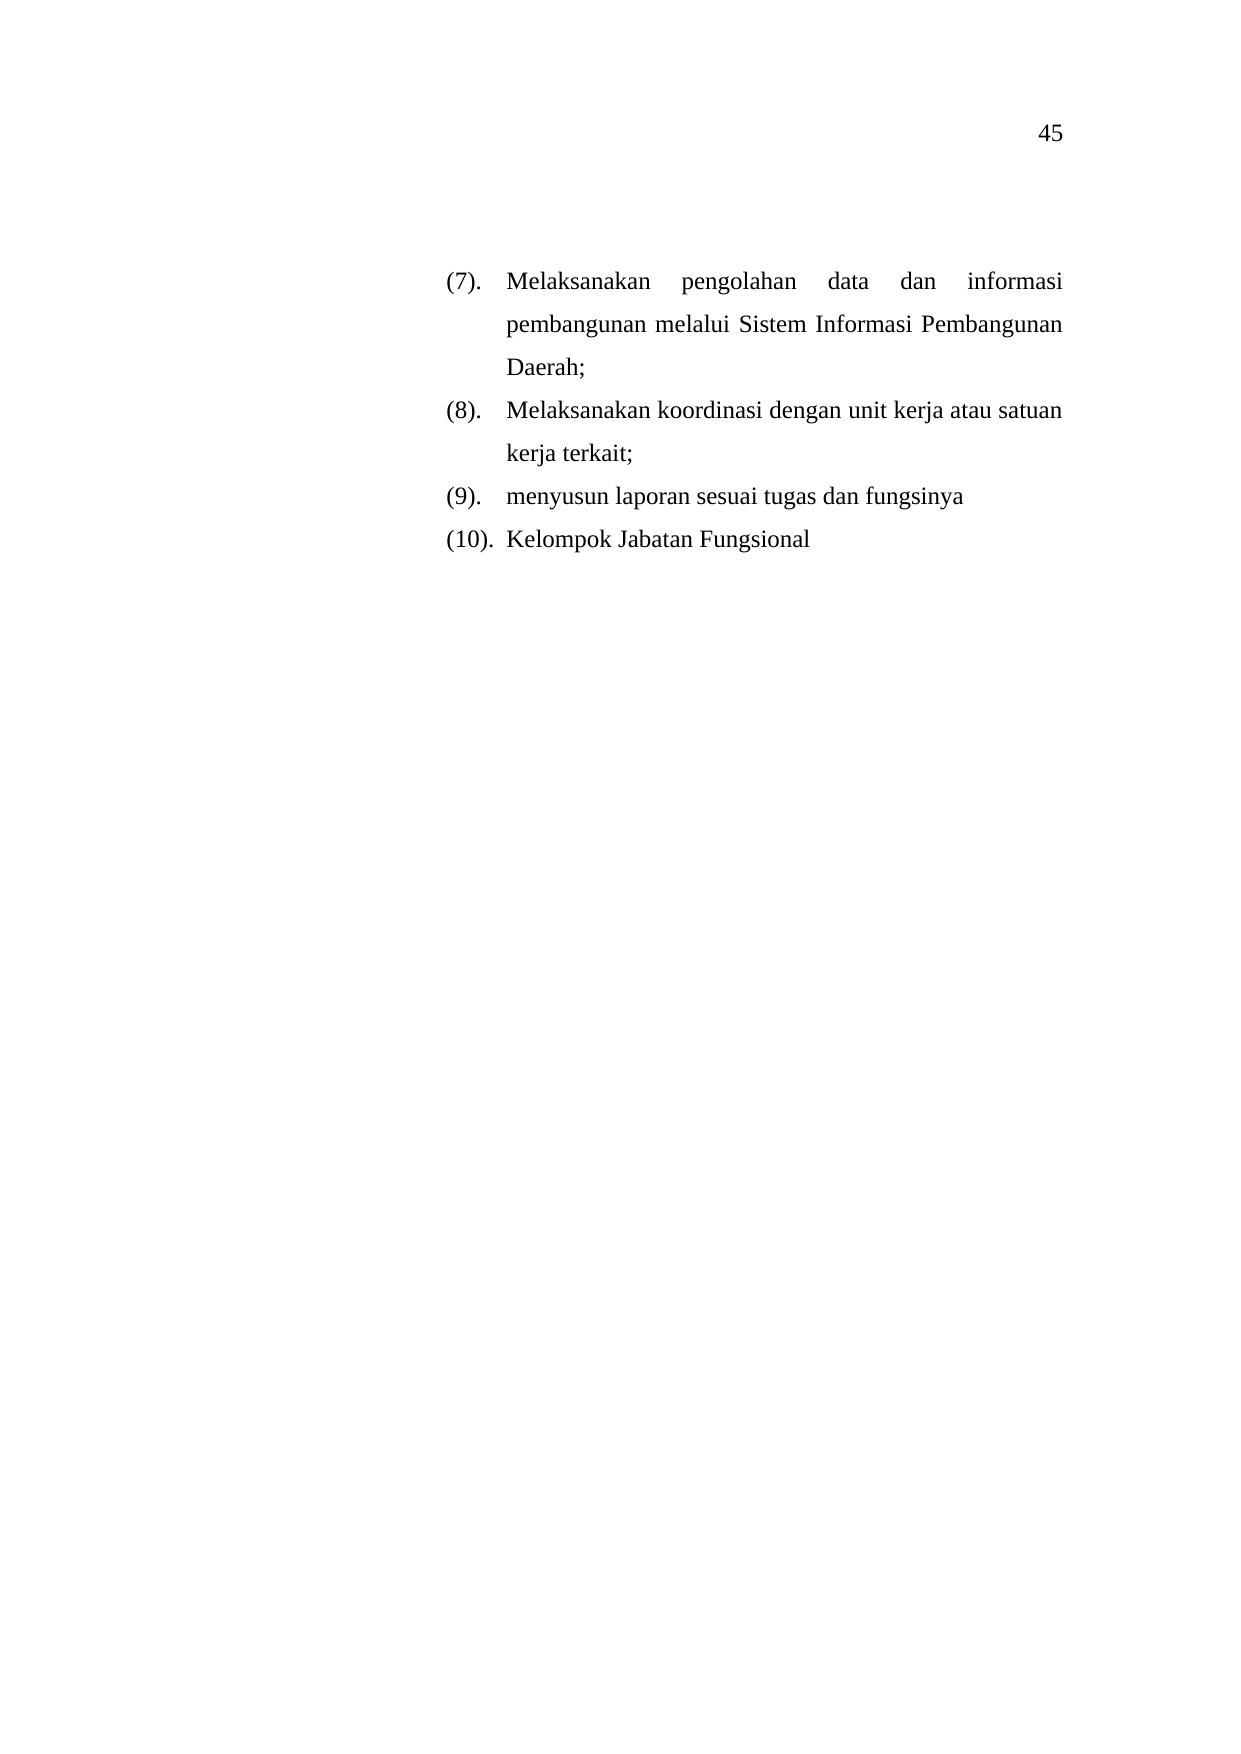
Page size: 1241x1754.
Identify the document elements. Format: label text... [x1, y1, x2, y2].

list Kelompok Jabatan Fungsional [446, 524, 1063, 553]
list menyusun laporan sesuai tugas dan fungsinya [446, 481, 1063, 510]
list Melaksanakan koordinasi dengan unit kerja atau satuan kerja terkait; [446, 395, 1063, 467]
list Melaksanakan pengolahan data dan informasi pembangunan melalui Sistem Informasi Pembangunan Daerah; [446, 266, 1063, 381]
